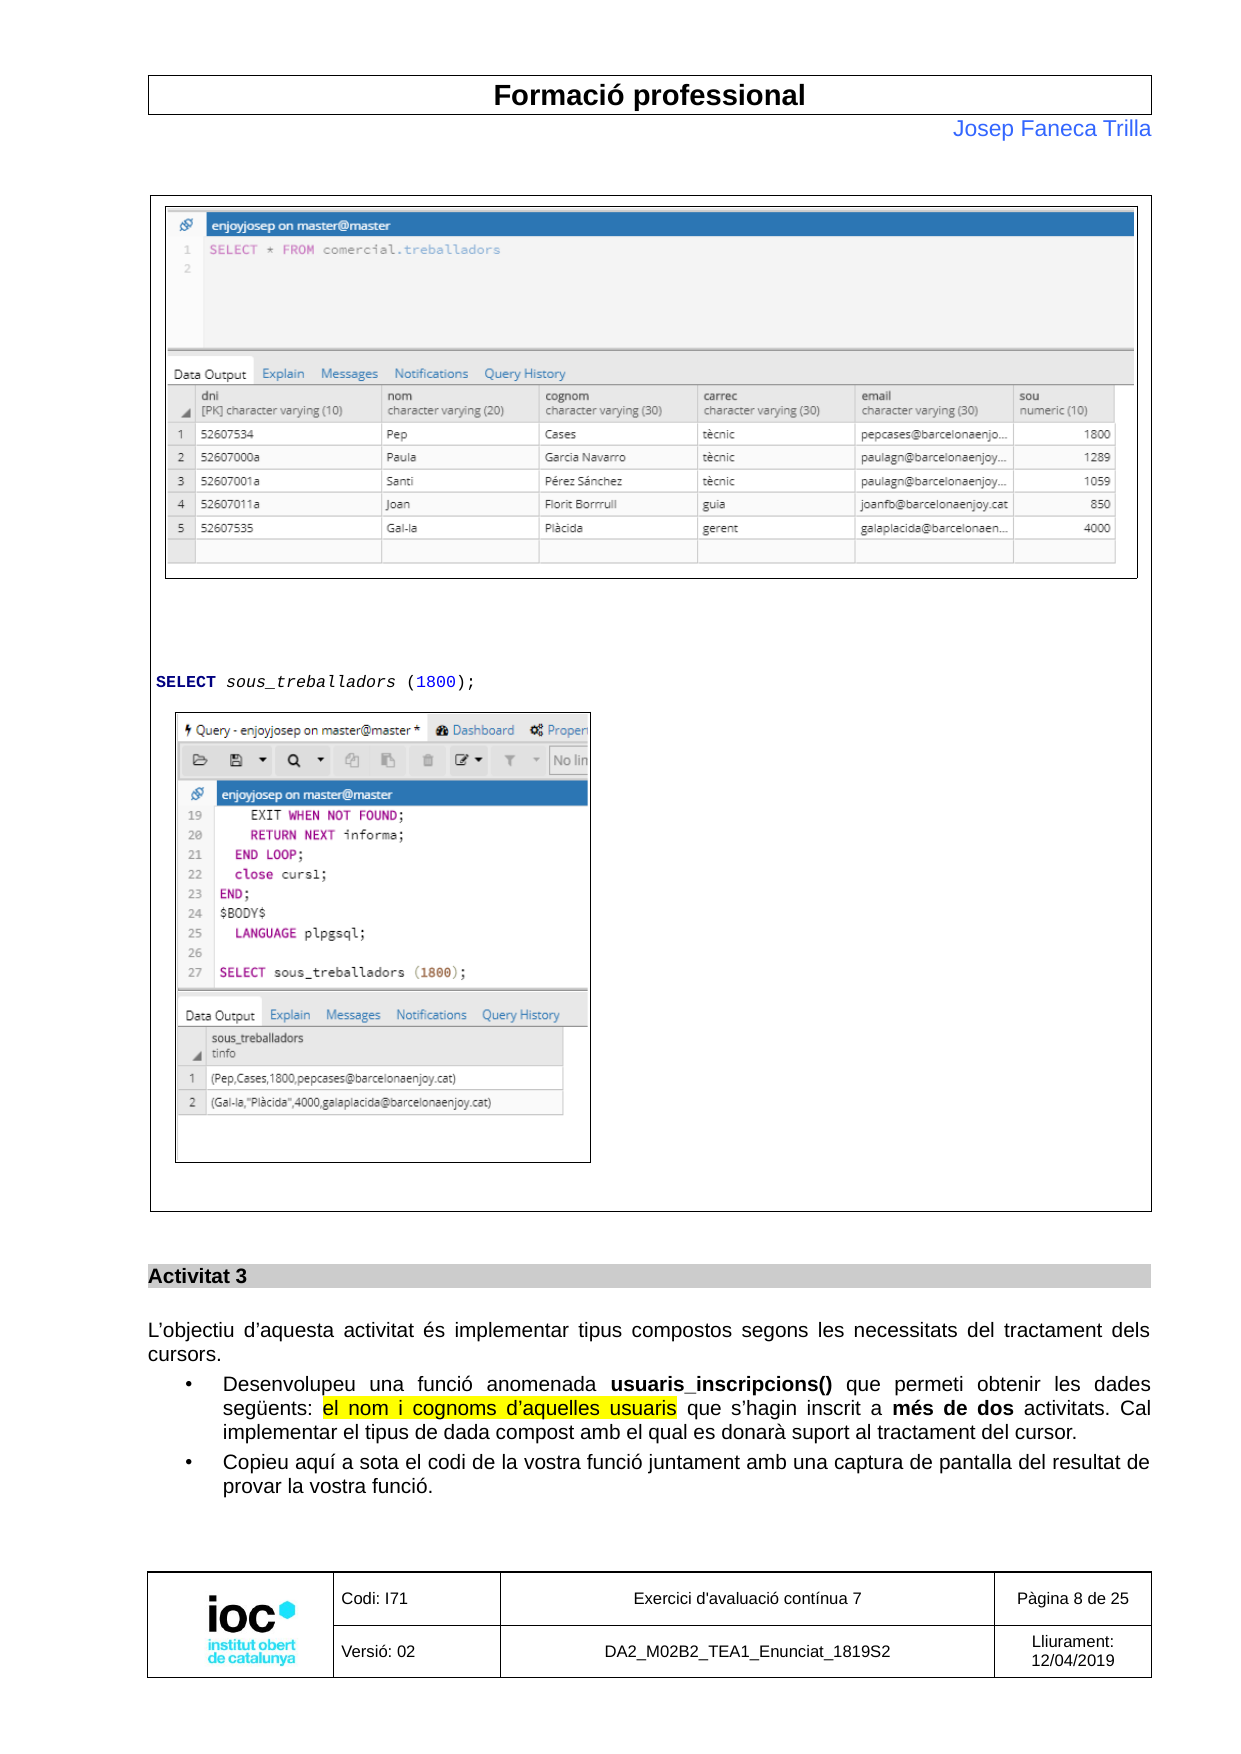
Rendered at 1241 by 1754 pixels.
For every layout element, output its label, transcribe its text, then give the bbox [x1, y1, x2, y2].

list Desenvolupeu una funció anomenada usuaris_inscripcions() que permeti obtenir les dades següents: el nom i cognoms d’aquelles usuaris que s’hagin inscrit a més de dos activitats. Cal implementar el tipus de dada compost amb el qual es donarà suport al tractament del cursor. [185, 1372, 1151, 1443]
table_header SELECT sous_treballadors (1800); [151, 209, 1151, 714]
picture [177, 714, 588, 1160]
text Activitat 3 [148, 1264, 1151, 1288]
text L’objectiu d’aquesta activitat és implementar tipus compostos segons les necessitats del tractament dels cursors. [148, 1318, 1151, 1366]
table_header [151, 1160, 1151, 1211]
table_header [591, 715, 1151, 1159]
picture [195, 1581, 309, 1677]
table_header [166, 207, 1137, 578]
picture [167, 208, 1134, 575]
list Copieu aquí a sota el codi de la vostra funció juntament amb una captura de pantalla del resultat de provar la vostra funció. [185, 1449, 1151, 1497]
